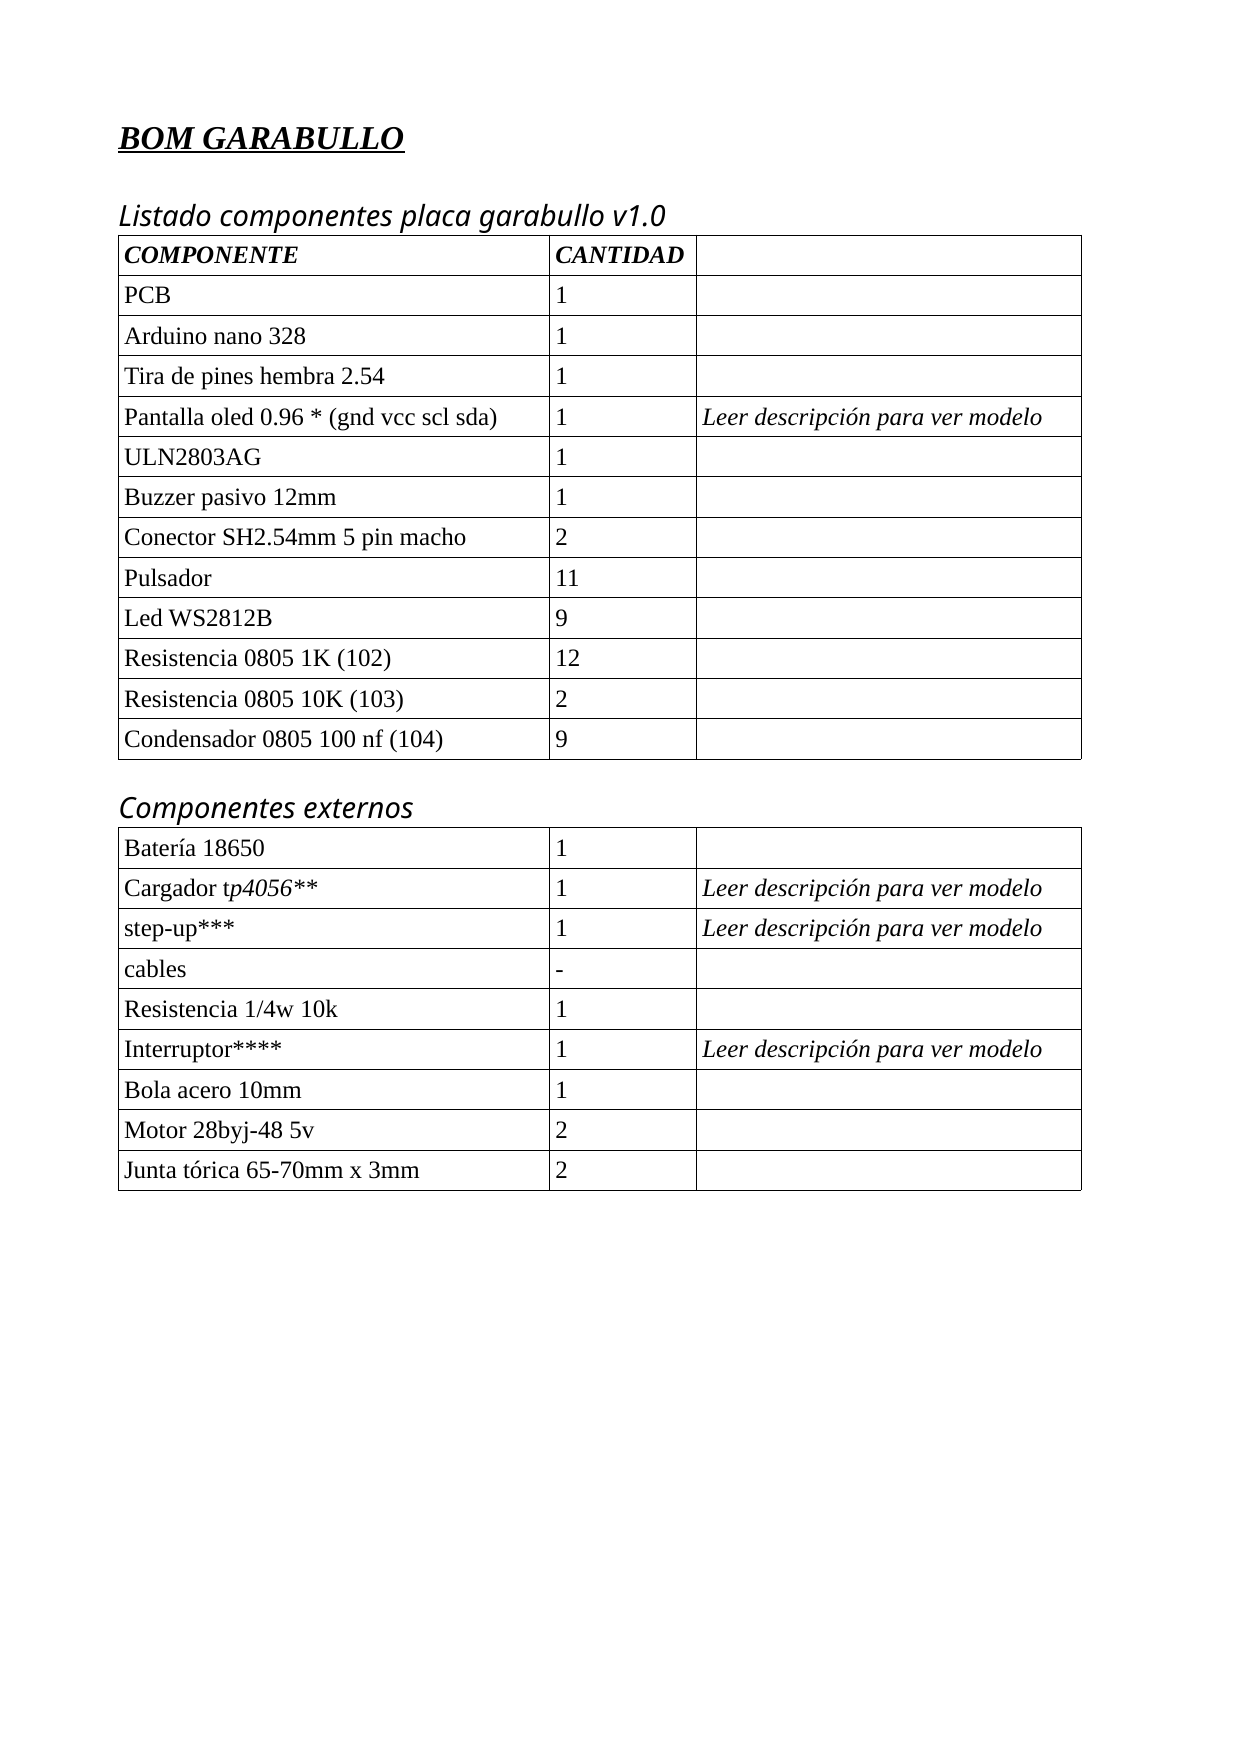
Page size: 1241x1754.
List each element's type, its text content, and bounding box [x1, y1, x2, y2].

table_cell Pantalla oled 0.96 * (gnd vcc scl sda) [119, 397, 549, 436]
table_cell 2 [550, 518, 696, 557]
table_cell [697, 477, 1081, 517]
table_cell [697, 949, 1081, 988]
table_cell [697, 719, 1081, 758]
table_cell cables [119, 949, 549, 988]
table_cell 11 [550, 558, 696, 597]
table_cell step-up*** [119, 909, 549, 948]
table_cell Leer descripción para ver modelo [697, 909, 1081, 948]
table_cell Tira de pines hembra 2.54 [119, 356, 549, 396]
table_cell 1 [550, 869, 696, 908]
table_cell 1 [550, 316, 696, 355]
table_cell Arduino nano 328 [119, 316, 549, 355]
table_cell 2 [550, 1151, 696, 1190]
table_cell 1 [550, 1070, 696, 1109]
table_cell [697, 989, 1081, 1029]
table_cell Pulsador [119, 558, 549, 597]
table_cell [697, 437, 1081, 476]
table_header 1 [550, 828, 696, 867]
table_cell 1 [550, 356, 696, 396]
table_cell 1 [550, 276, 696, 315]
table_cell 1 [550, 397, 696, 436]
table_cell 1 [550, 909, 696, 948]
table_cell 9 [550, 598, 696, 638]
table_cell Condensador 0805 100 nf (104) [119, 719, 549, 758]
table_cell [697, 679, 1081, 718]
table_cell Resistencia 0805 1K (102) [119, 639, 549, 678]
table_cell Junta tórica 65-70mm x 3mm [119, 1151, 549, 1190]
table_cell Conector SH2.54mm 5 pin macho [119, 518, 549, 557]
table_cell Leer descripción para ver modelo [697, 869, 1081, 908]
table_cell 12 [550, 639, 696, 678]
table_cell [697, 316, 1081, 355]
text Componentes externos [118, 787, 1122, 827]
table_cell Buzzer pasivo 12mm [119, 477, 549, 517]
table_header Batería 18650 [119, 828, 549, 867]
table_cell 1 [550, 1030, 696, 1069]
table_cell [697, 558, 1081, 597]
table_cell [697, 639, 1081, 678]
table_header COMPONENTE [119, 236, 549, 275]
table_cell Resistencia 1/4w 10k [119, 989, 549, 1029]
table_cell [697, 356, 1081, 396]
table_cell 2 [550, 1110, 696, 1149]
table_cell 1 [550, 989, 696, 1029]
table_header [697, 236, 1081, 275]
table_cell 1 [550, 437, 696, 476]
table_cell 2 [550, 679, 696, 718]
table_cell Leer descripción para ver modelo [697, 397, 1081, 436]
text BOM GARABULLO [118, 118, 1122, 156]
table_cell [697, 1110, 1081, 1149]
table_header CANTIDAD [550, 236, 696, 275]
table_header [697, 828, 1081, 867]
table_cell - [550, 949, 696, 988]
table_cell Motor 28byj-48 5v [119, 1110, 549, 1149]
table_cell 9 [550, 719, 696, 758]
text Listado componentes placa garabullo v1.0 [118, 195, 1122, 234]
table_cell [697, 1151, 1081, 1190]
table_cell Resistencia 0805 10K (103) [119, 679, 549, 718]
table_cell Bola acero 10mm [119, 1070, 549, 1109]
table_cell Interruptor**** [119, 1030, 549, 1069]
table_cell [697, 518, 1081, 557]
table_cell Cargador tp4056** [119, 869, 549, 908]
table_cell [697, 598, 1081, 638]
table_cell Led WS2812B [119, 598, 549, 638]
table_cell [697, 1070, 1081, 1109]
table_cell [697, 276, 1081, 315]
table_cell 1 [550, 477, 696, 517]
table_cell PCB [119, 276, 549, 315]
table_cell ULN2803AG [119, 437, 549, 476]
table_cell Leer descripción para ver modelo [697, 1030, 1081, 1069]
